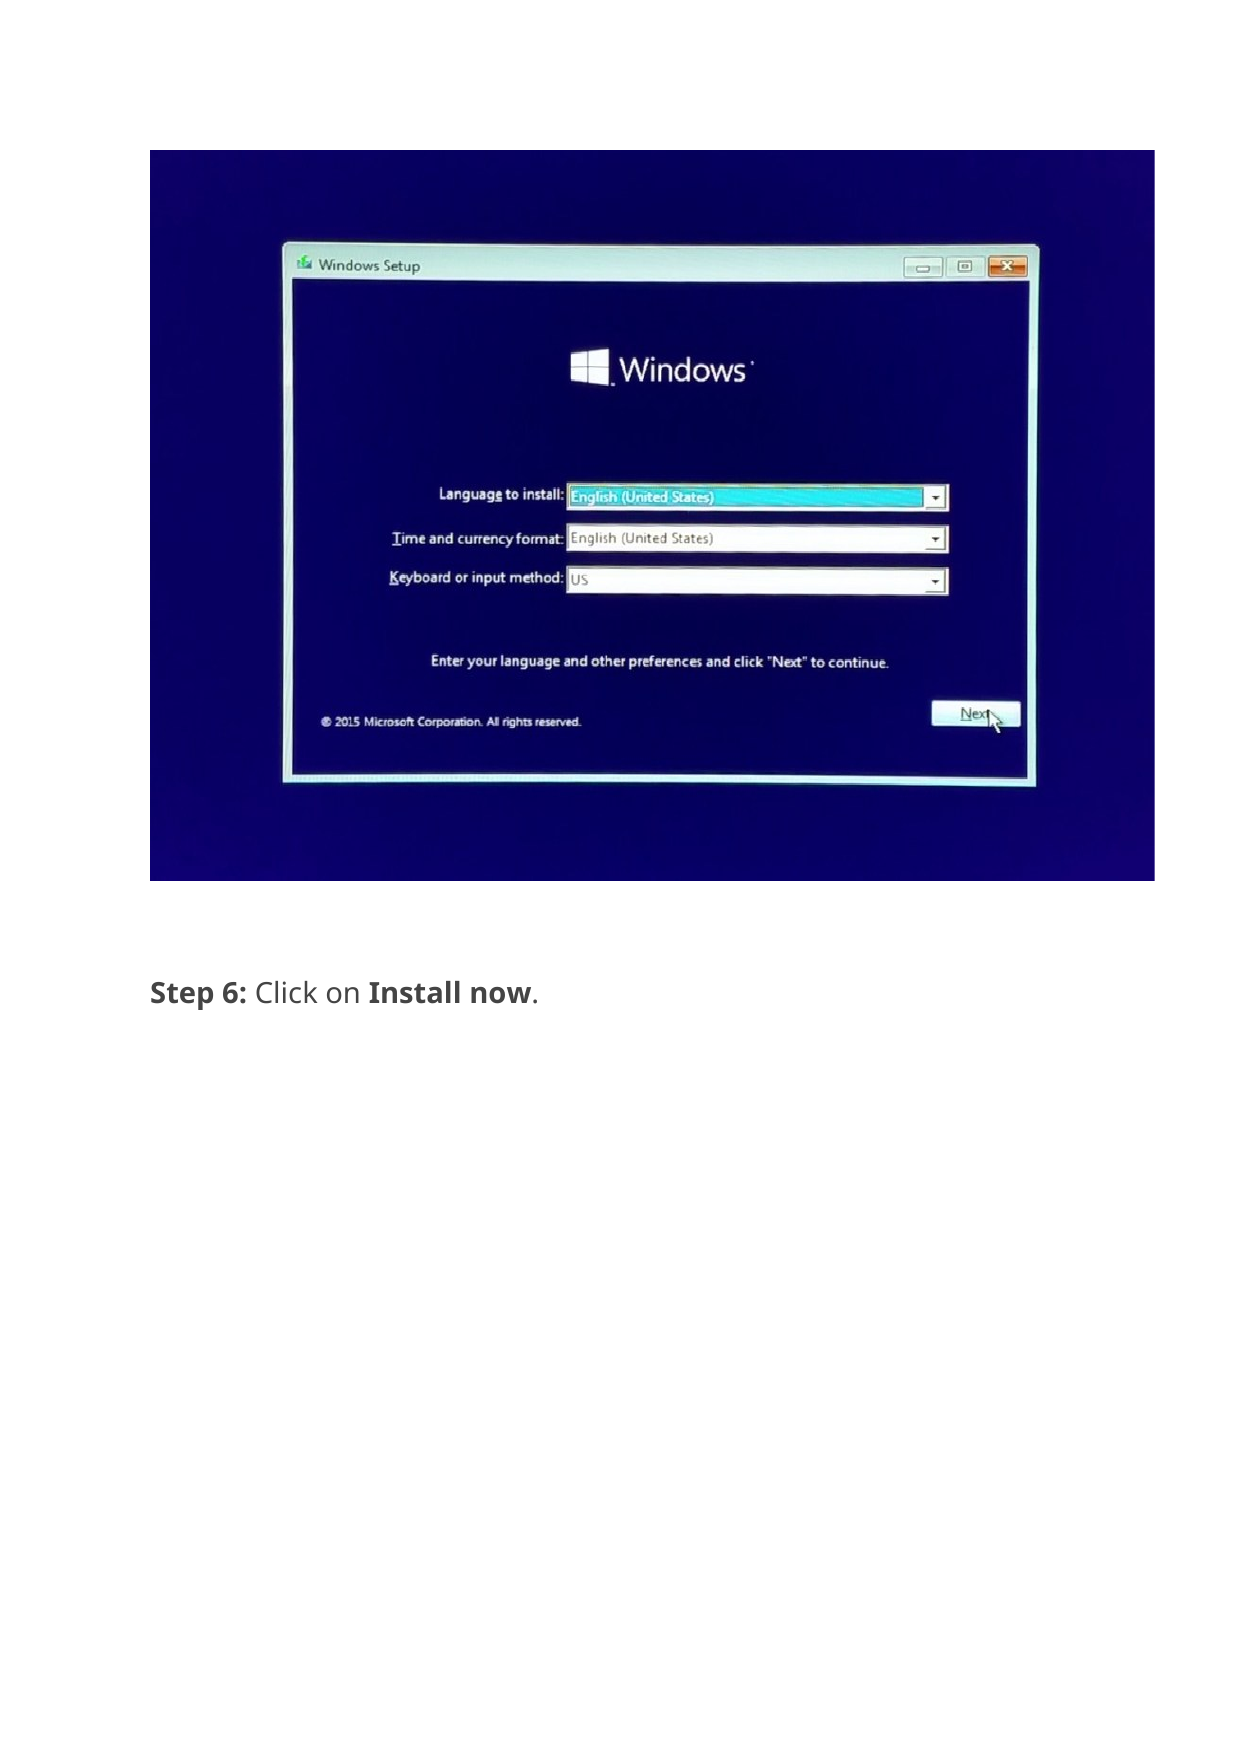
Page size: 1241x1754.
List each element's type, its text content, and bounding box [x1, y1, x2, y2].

picture [150, 150, 1155, 881]
text Step 6: Click on Install now. [150, 972, 1090, 1012]
